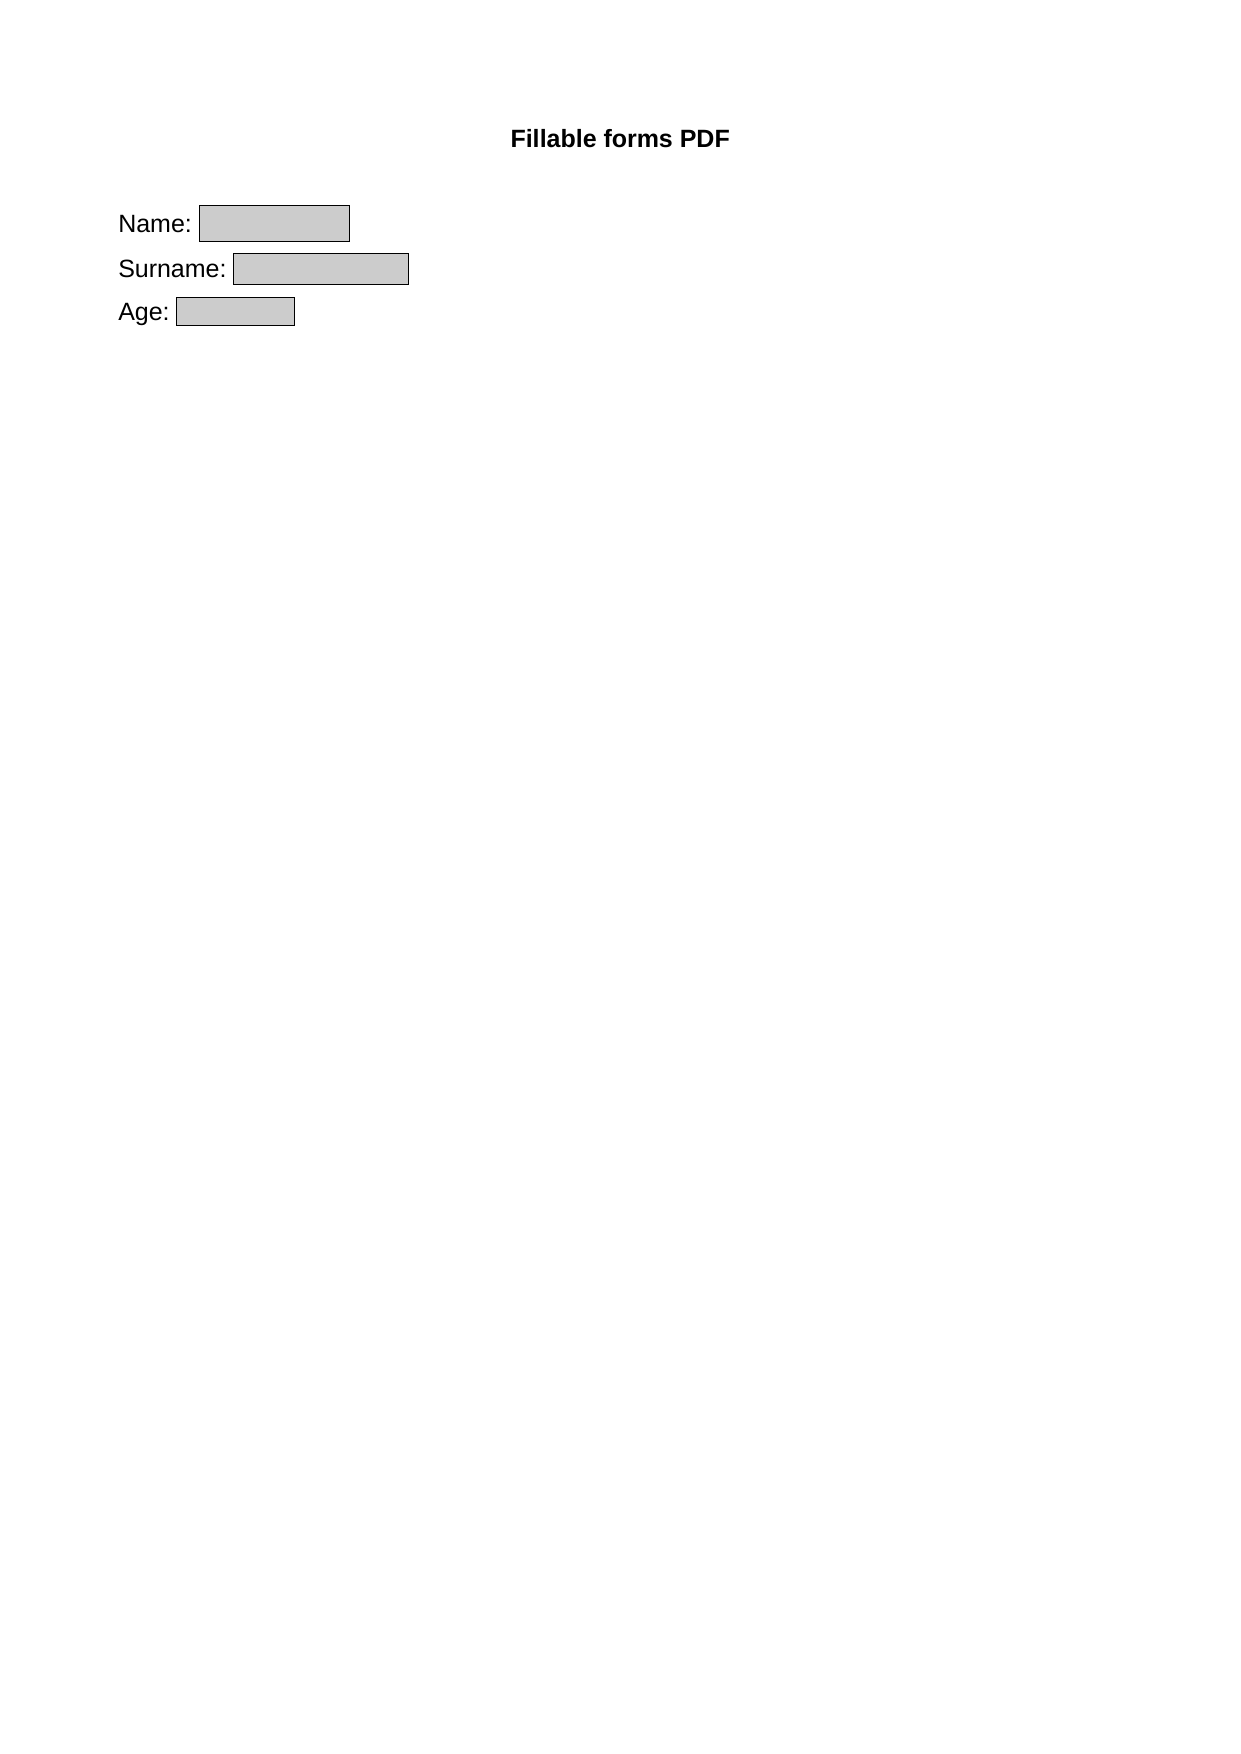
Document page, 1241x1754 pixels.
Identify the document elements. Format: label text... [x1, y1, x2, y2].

text Fillable forms PDF [118, 124, 1122, 153]
text [350, 205, 1122, 241]
text Name: [118, 205, 199, 241]
text Age: [118, 296, 1122, 325]
text [409, 253, 1122, 284]
text Surname: [118, 253, 233, 284]
